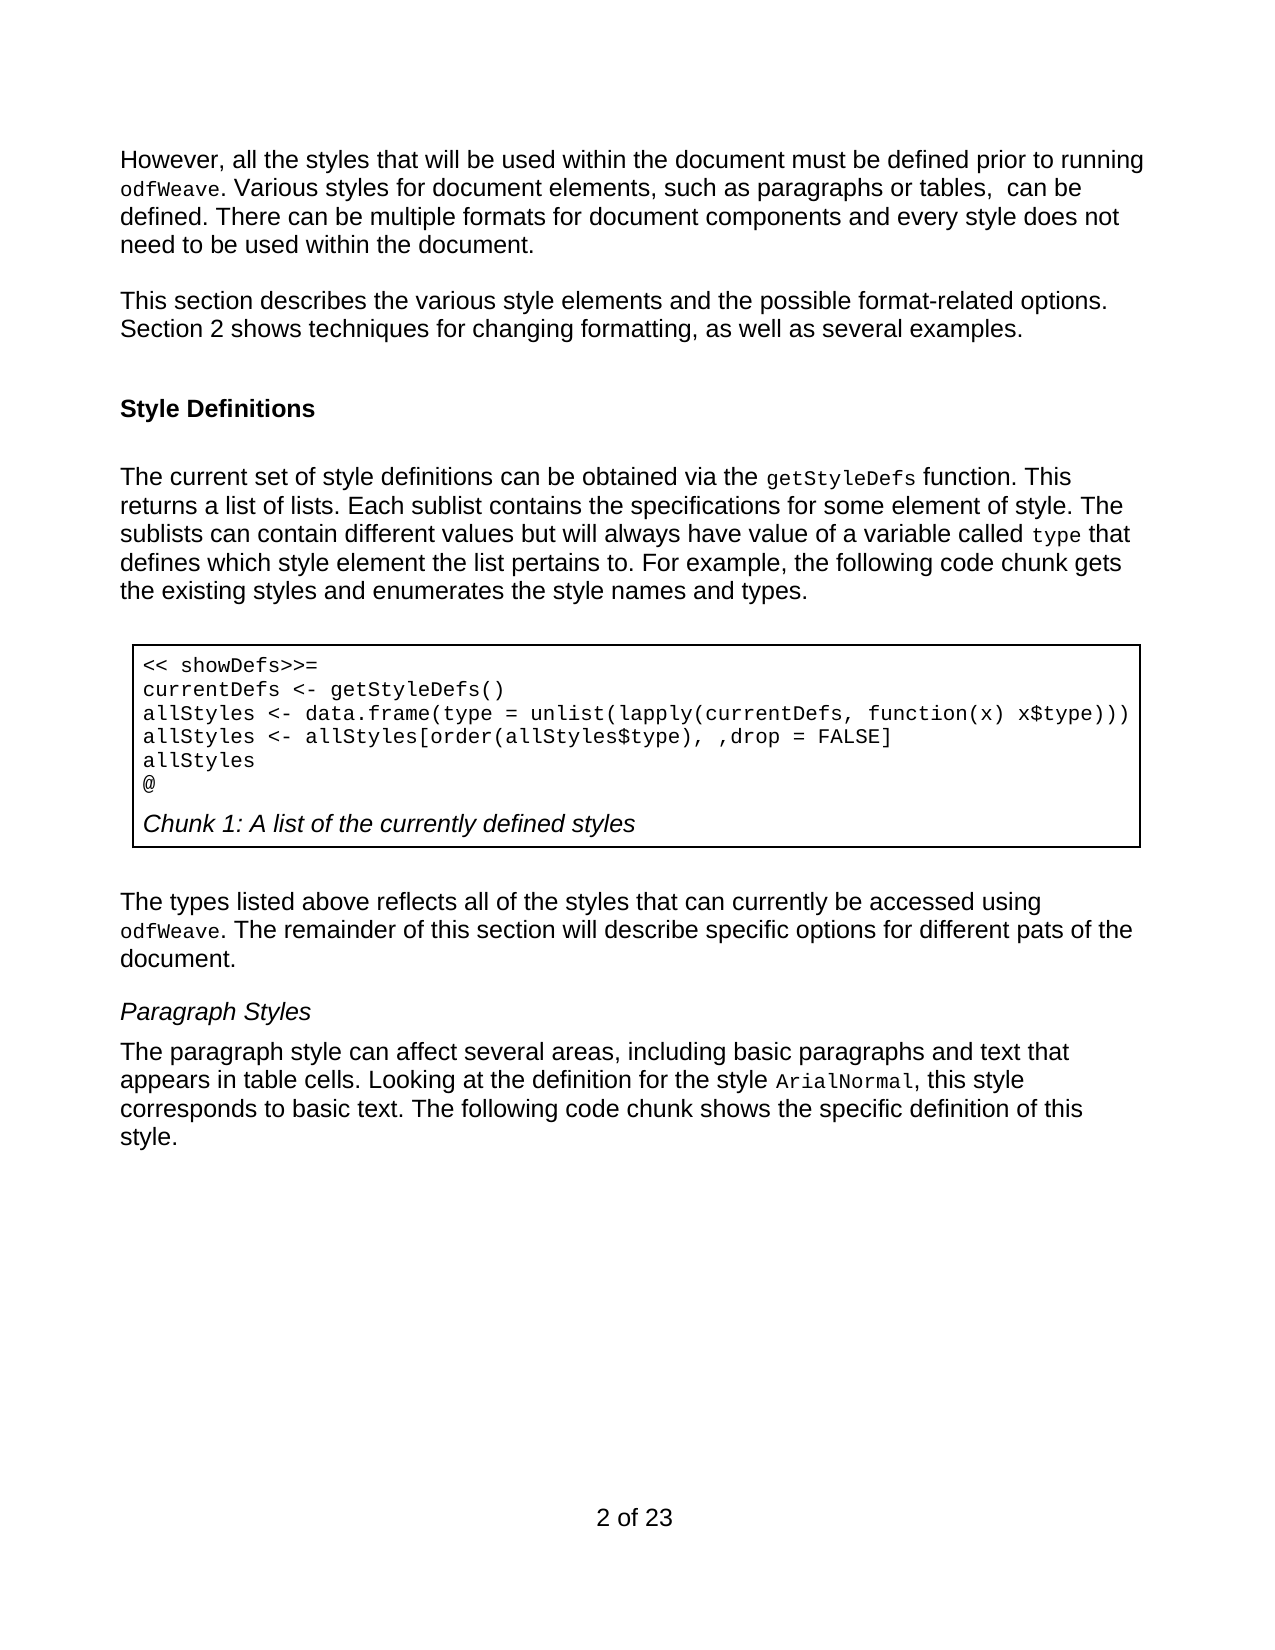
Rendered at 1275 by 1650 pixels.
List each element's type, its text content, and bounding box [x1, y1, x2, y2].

text allStyles <- data.frame(type = unlist(lapply(currentDefs, function(x) x$type))) [143, 702, 1130, 726]
text The current set of style definitions can be obtained via the getStyleDefs function. This returns a list of lists. Each sublist contains the specifications for some element of style. The sublists can contain different values but will always have value of a variable called type that defines which style element the list pertains to. For example, the following code chunk gets the existing styles and enumerates the style names and types. [120, 463, 1149, 605]
text @ [143, 773, 1130, 797]
text However, all the styles that will be used within the document must be defined prior to running odfWeave. Various styles for document elements, such as paragraphs or tables, can be defined. There can be multiple formats for document components and every style does not need to be used within the document. [120, 146, 1149, 259]
text << showDefs>>= [143, 655, 1130, 679]
text allStyles [143, 750, 1130, 773]
subtitle Paragraph Styles [120, 998, 1149, 1026]
text allStyles <- allStyles[order(allStyles$type), ,drop = FALSE] [143, 726, 1130, 750]
subtitle Style Definitions [120, 395, 1149, 423]
text The paragraph style can affect several areas, including basic paragraphs and text that appears in table cells. Looking at the definition for the style ArialNormal, this style corresponds to basic text. The following code chunk shows the specific definition of this style. [120, 1038, 1149, 1151]
text This section describes the various style elements and the possible format-related options. Section 2 shows techniques for changing formatting, as well as several examples. [120, 287, 1149, 342]
text The types listed above reflects all of the styles that can currently be accessed using odfWeave. The remainder of this section will describe specific options for different pats of the document. [120, 888, 1149, 973]
text currentDefs <- getStyleDefs() [143, 679, 1130, 702]
text Chunk 1: A list of the currently defined styles [143, 809, 1130, 837]
